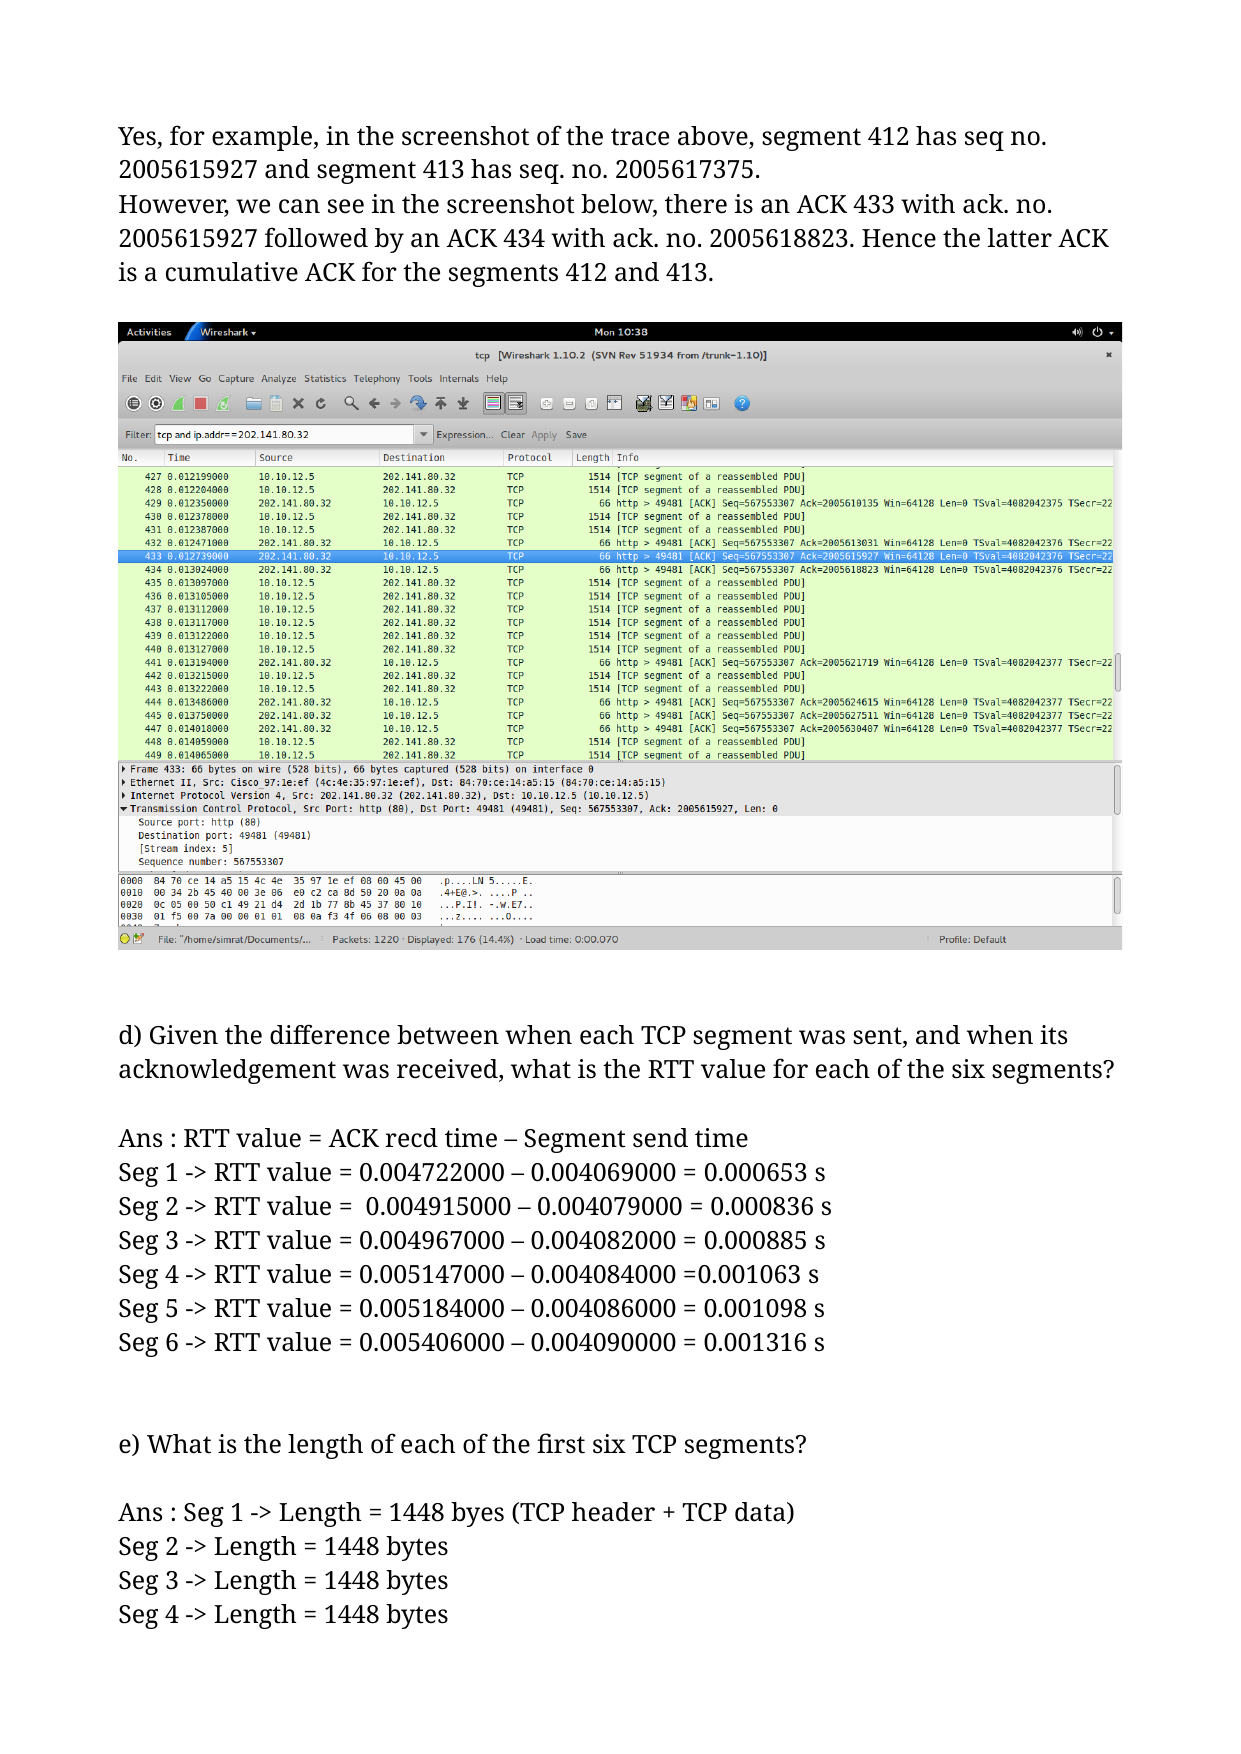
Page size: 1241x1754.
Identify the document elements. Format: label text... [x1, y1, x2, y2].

text Seg 3 -> Length = 1448 bytes [118, 1563, 1122, 1597]
text acknowledgement was received, what is the RTT value for each of the six segments? [118, 1052, 1122, 1086]
text d) Given the difference between when each TCP segment was sent, and when its [118, 1018, 1122, 1052]
text Ans : Seg 1 -> Length = 1448 byes (TCP header + TCP data) [118, 1495, 1122, 1529]
text Ans : RTT value = ACK recd time – Segment send time [118, 1120, 1122, 1154]
text Seg 4 -> RTT value = 0.005147000 – 0.004084000 =0.001063 s [118, 1256, 1122, 1291]
text Seg 3 -> RTT value = 0.004967000 – 0.004082000 = 0.000885 s [118, 1222, 1122, 1256]
text Seg 1 -> RTT value = 0.004722000 – 0.004069000 = 0.000653 s [118, 1154, 1122, 1188]
text e) What is the length of each of the first six TCP segments? [118, 1427, 1122, 1461]
text Yes, for example, in the screenshot of the trace above, segment 412 has seq no. 2005615927 and segment 413 has seq. no. 2005617375. [118, 118, 1122, 186]
text Seg 2 -> RTT value = 0.004915000 – 0.004079000 = 0.000836 s [118, 1188, 1122, 1222]
text Seg 2 -> Length = 1448 bytes [118, 1529, 1122, 1563]
text Seg 6 -> RTT value = 0.005406000 – 0.004090000 = 0.001316 s [118, 1324, 1122, 1359]
text Seg 4 -> Length = 1448 bytes [118, 1597, 1122, 1631]
text However, we can see in the screenshot below, there is an ACK 433 with ack. no. 2005615927 followed by an ACK 434 with ack. no. 2005618823. Hence the latter ACK is a cumulative ACK for the segments 412 and 413. [118, 186, 1122, 288]
picture [118, 322, 1123, 950]
text Seg 5 -> RTT value = 0.005184000 – 0.004086000 = 0.001098 s [118, 1291, 1122, 1324]
